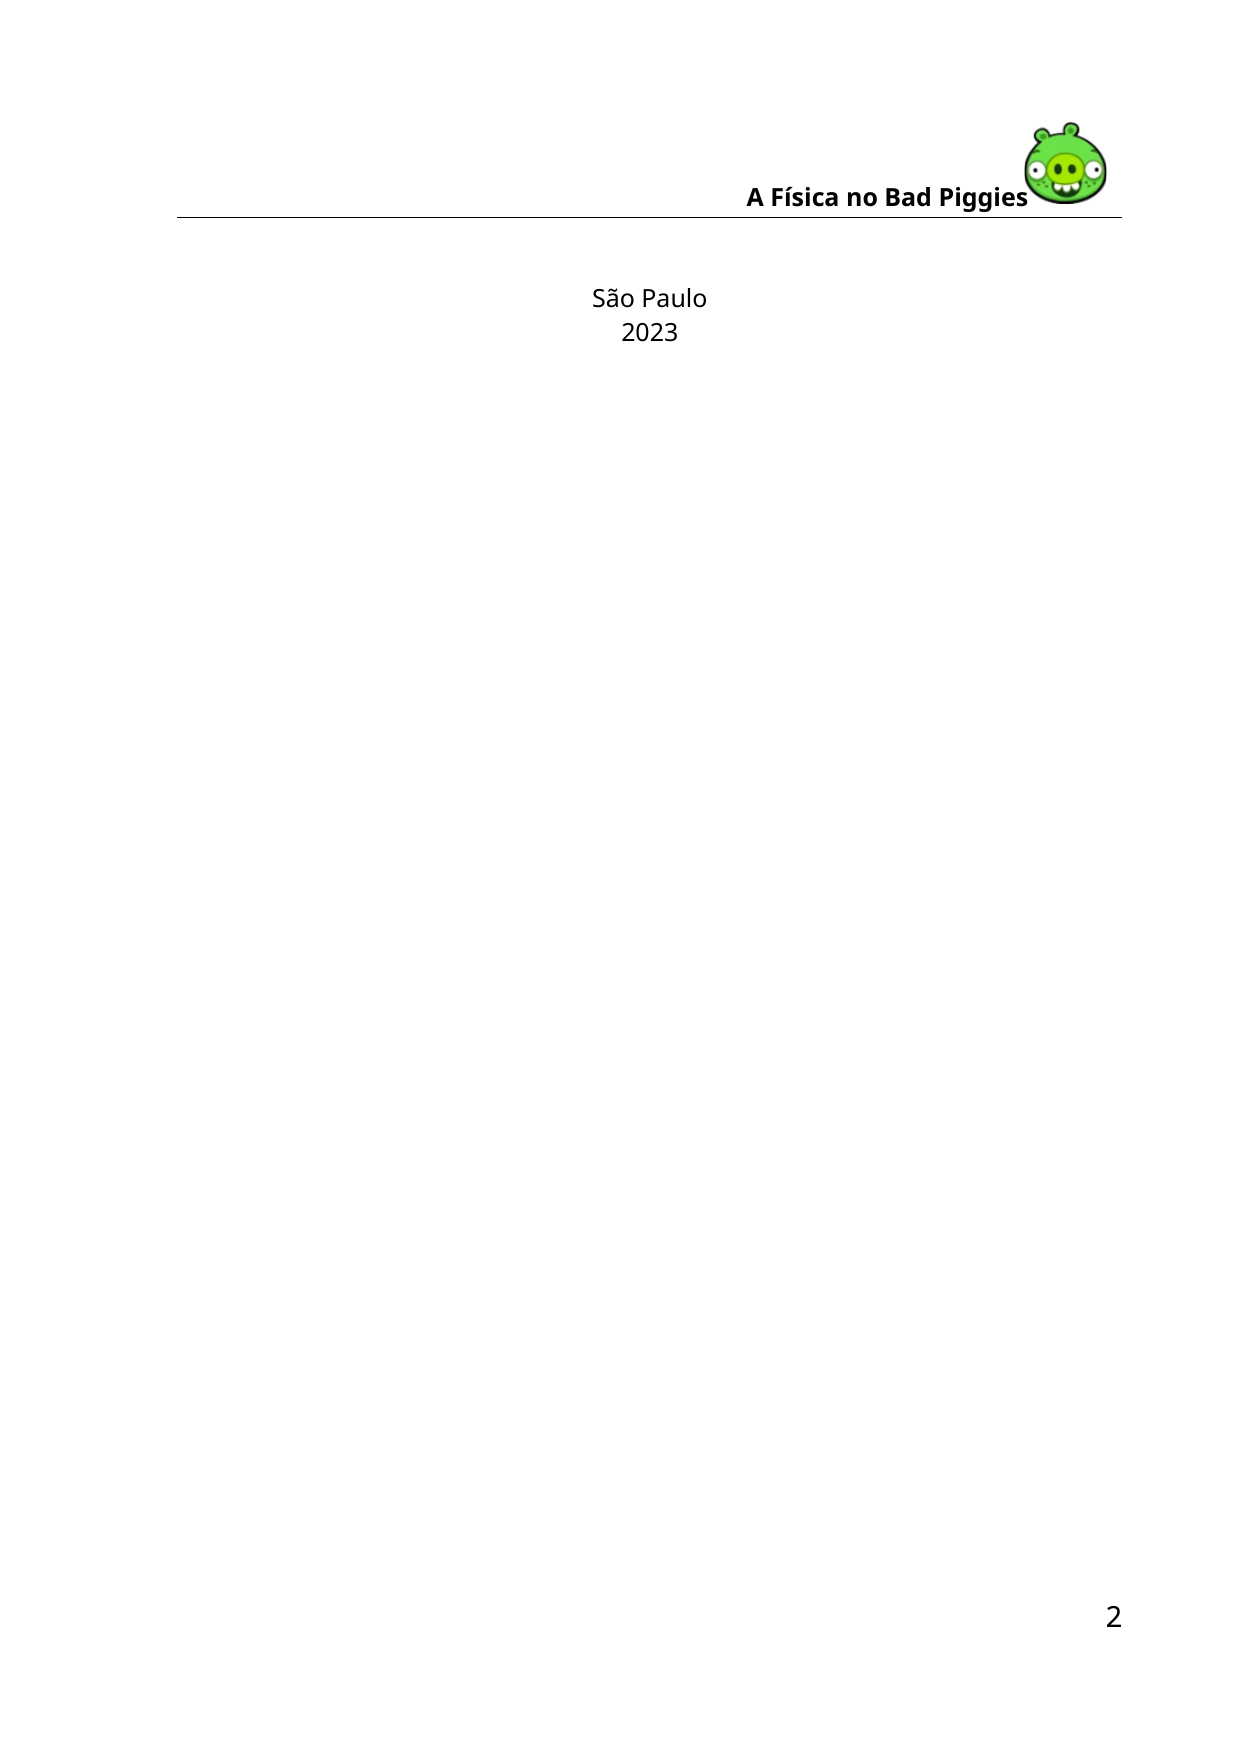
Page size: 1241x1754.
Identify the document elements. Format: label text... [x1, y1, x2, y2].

text 2023 [177, 315, 1122, 349]
picture [1024, 122, 1107, 204]
text São Paulo [177, 281, 1122, 315]
